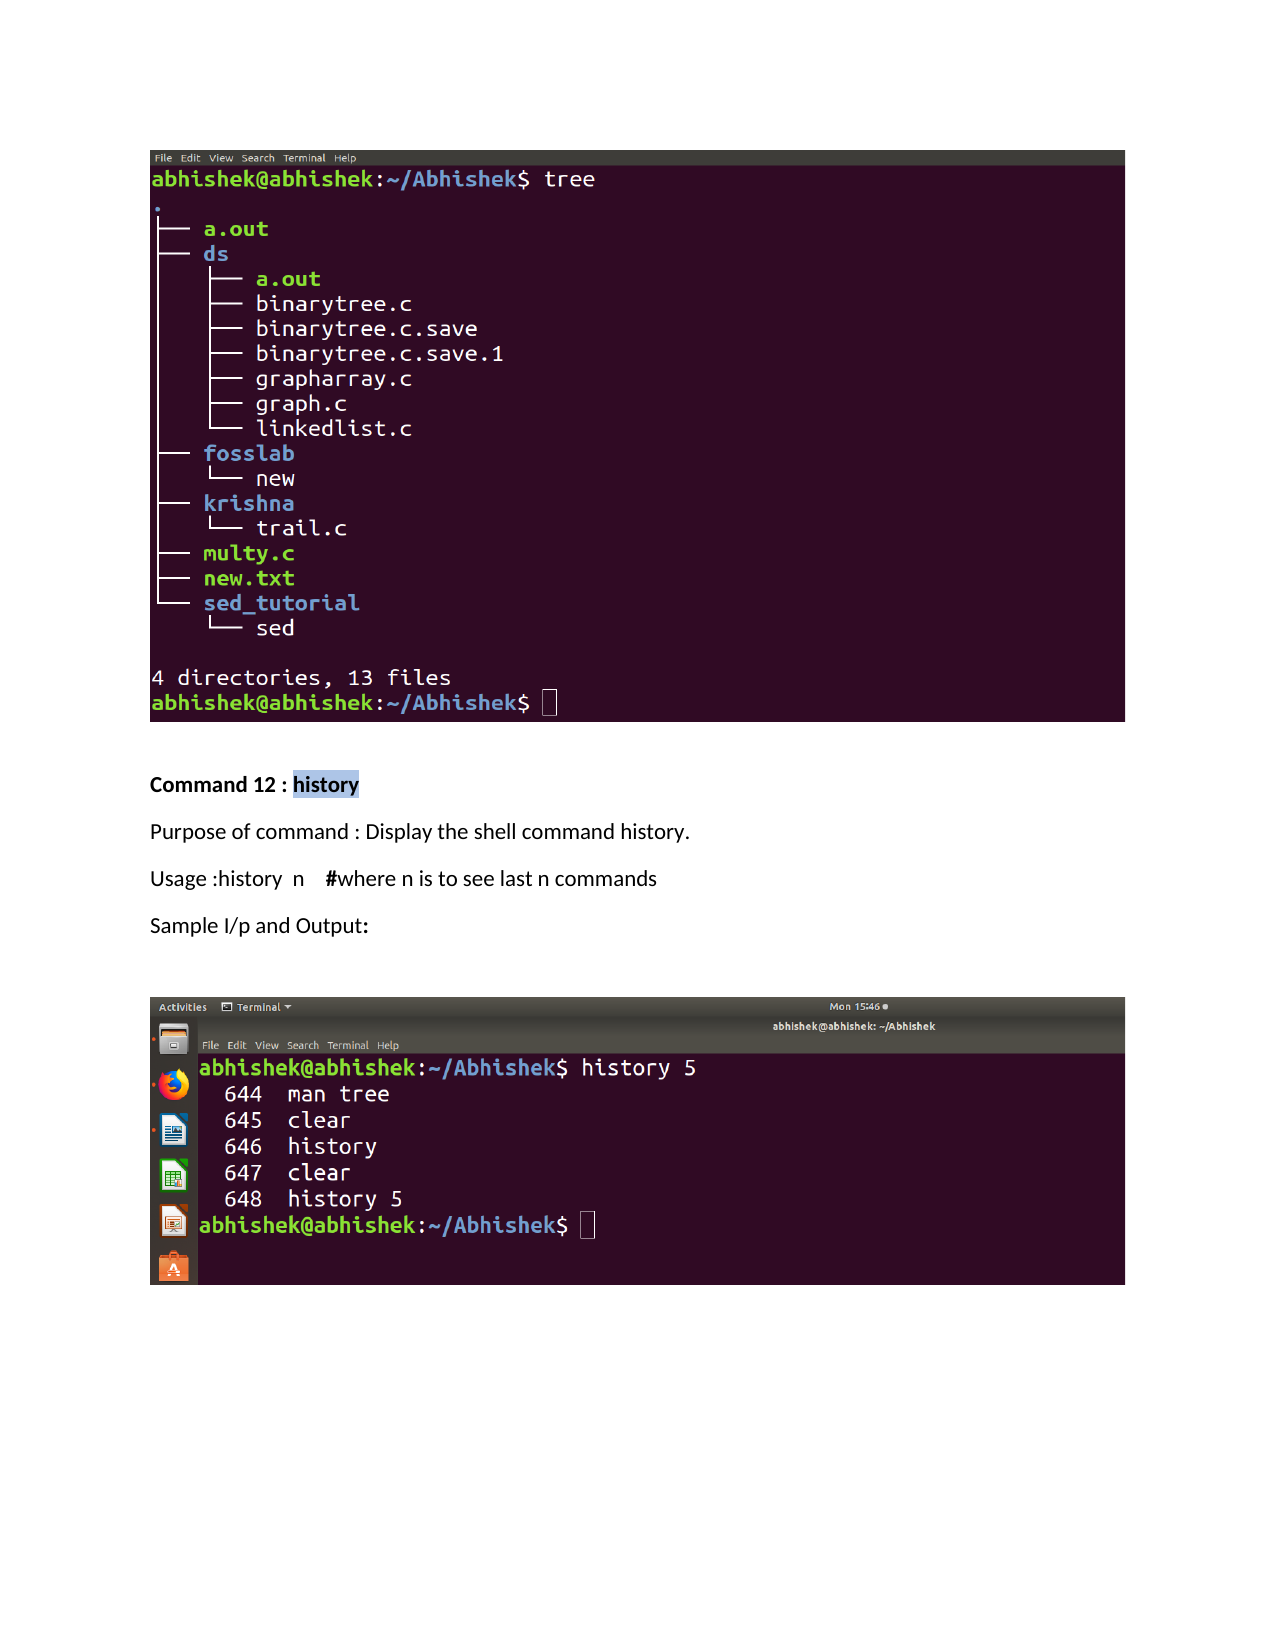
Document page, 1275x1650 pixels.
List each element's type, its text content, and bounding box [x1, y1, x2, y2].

text Usage :history n #where n is to see last n commands [150, 864, 1125, 892]
text Purpose of command : Display the shell command history. [150, 817, 1125, 845]
text Command 12 : history [150, 770, 1125, 798]
picture [150, 150, 1125, 722]
text Sample I/p and Output: [150, 911, 1125, 939]
picture [150, 997, 1125, 1285]
